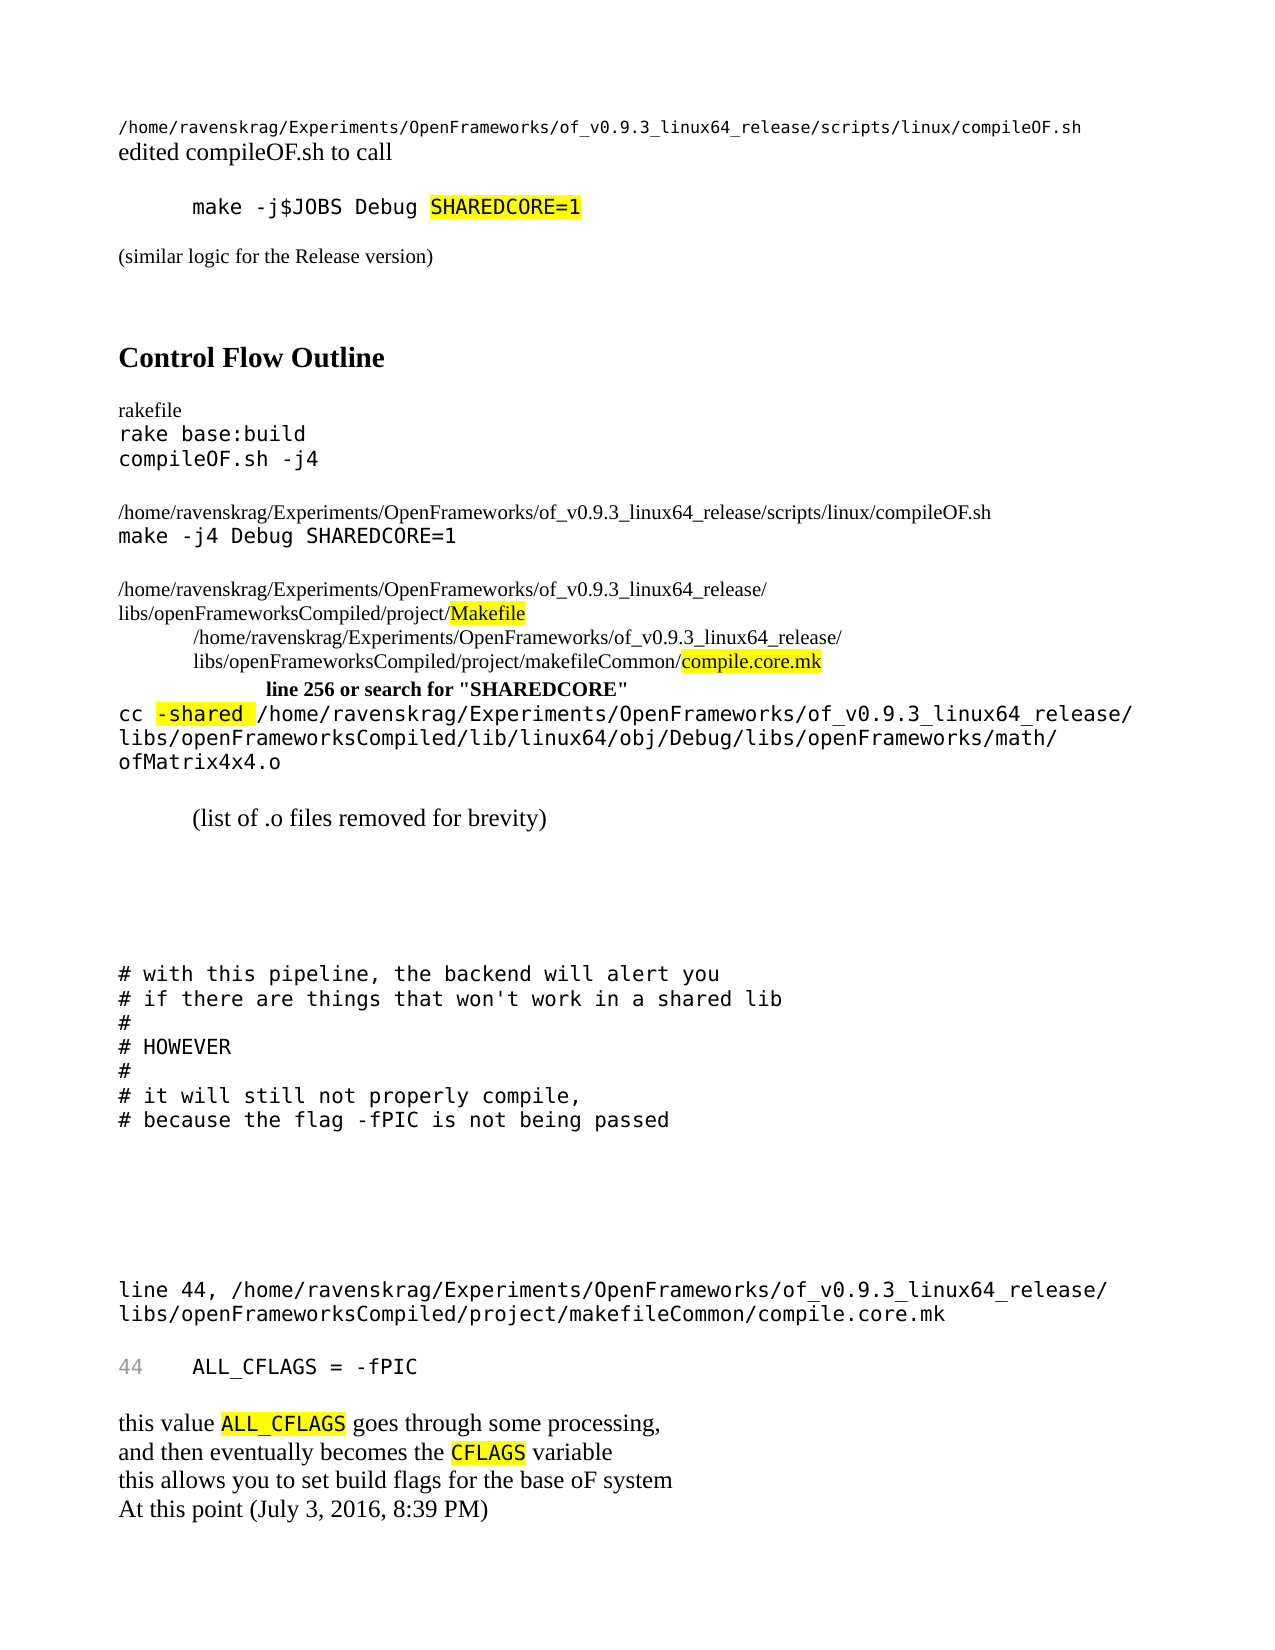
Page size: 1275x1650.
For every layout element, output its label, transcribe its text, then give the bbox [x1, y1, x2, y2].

text # if there are things that won't work in a shared lib [118, 987, 1157, 1011]
text Control Flow Outline [118, 340, 1157, 374]
text # because the flag -fPIC is not being passed [118, 1108, 1157, 1132]
text and then eventually becomes the CFLAGS variable [118, 1437, 1157, 1466]
text this allows you to set build flags for the base oF system [118, 1466, 1157, 1494]
text # [118, 1059, 1157, 1084]
text rake base:build [118, 422, 1157, 447]
text libs/openFrameworksCompiled/project/Makefile [118, 601, 1157, 625]
text edited compileOF.sh to call [118, 137, 1157, 166]
text compileOF.sh -j4 [118, 447, 1157, 471]
text line 44, /home/ravenskrag/Experiments/OpenFrameworks/of_v0.9.3_linux64_release/libs/openFrameworksCompiled/project/makefileCommon/compile.core.mk [118, 1278, 1157, 1326]
text libs/openFrameworksCompiled/project/makefileCommon/compile.core.mk [193, 649, 1157, 673]
text (similar logic for the Release version) [118, 243, 1157, 268]
text # it will still not properly compile, [118, 1084, 1157, 1108]
text # [118, 1011, 1157, 1035]
text /home/ravenskrag/Experiments/OpenFrameworks/of_v0.9.3_linux64_release/ [193, 625, 1157, 649]
text (list of .o files removed for brevity) [118, 803, 1157, 832]
text /home/ravenskrag/Experiments/OpenFrameworks/of_v0.9.3_linux64_release/scripts/linux/compileOF.sh [118, 118, 1157, 137]
text 44 ALL_CFLAGS = -fPIC [118, 1355, 1157, 1379]
text make -j4 Debug SHAREDCORE=1 [118, 524, 1157, 548]
text make -j$JOBS Debug SHAREDCORE=1 [118, 195, 1157, 219]
text /home/ravenskrag/Experiments/OpenFrameworks/of_v0.9.3_linux64_release/scripts/linux/compileOF.sh [118, 499, 1157, 524]
text cc -shared /home/ravenskrag/Experiments/OpenFrameworks/of_v0.9.3_linux64_release/libs/openFrameworksCompiled/lib/linux64/obj/Debug/libs/openFrameworks/math/ofMatrix4x4.o [118, 702, 1157, 774]
text rakefile [118, 398, 1157, 422]
text At this point (July 3, 2016, 8:39 PM) [118, 1494, 1157, 1523]
text this value ALL_CFLAGS goes through some processing, [118, 1408, 1157, 1437]
text # HOWEVER [118, 1035, 1157, 1059]
text # with this pipeline, the backend will alert you [118, 962, 1157, 987]
text /home/ravenskrag/Experiments/OpenFrameworks/of_v0.9.3_linux64_release/ [118, 577, 1157, 601]
text line 256 or search for "SHAREDCORE" [118, 673, 1157, 702]
